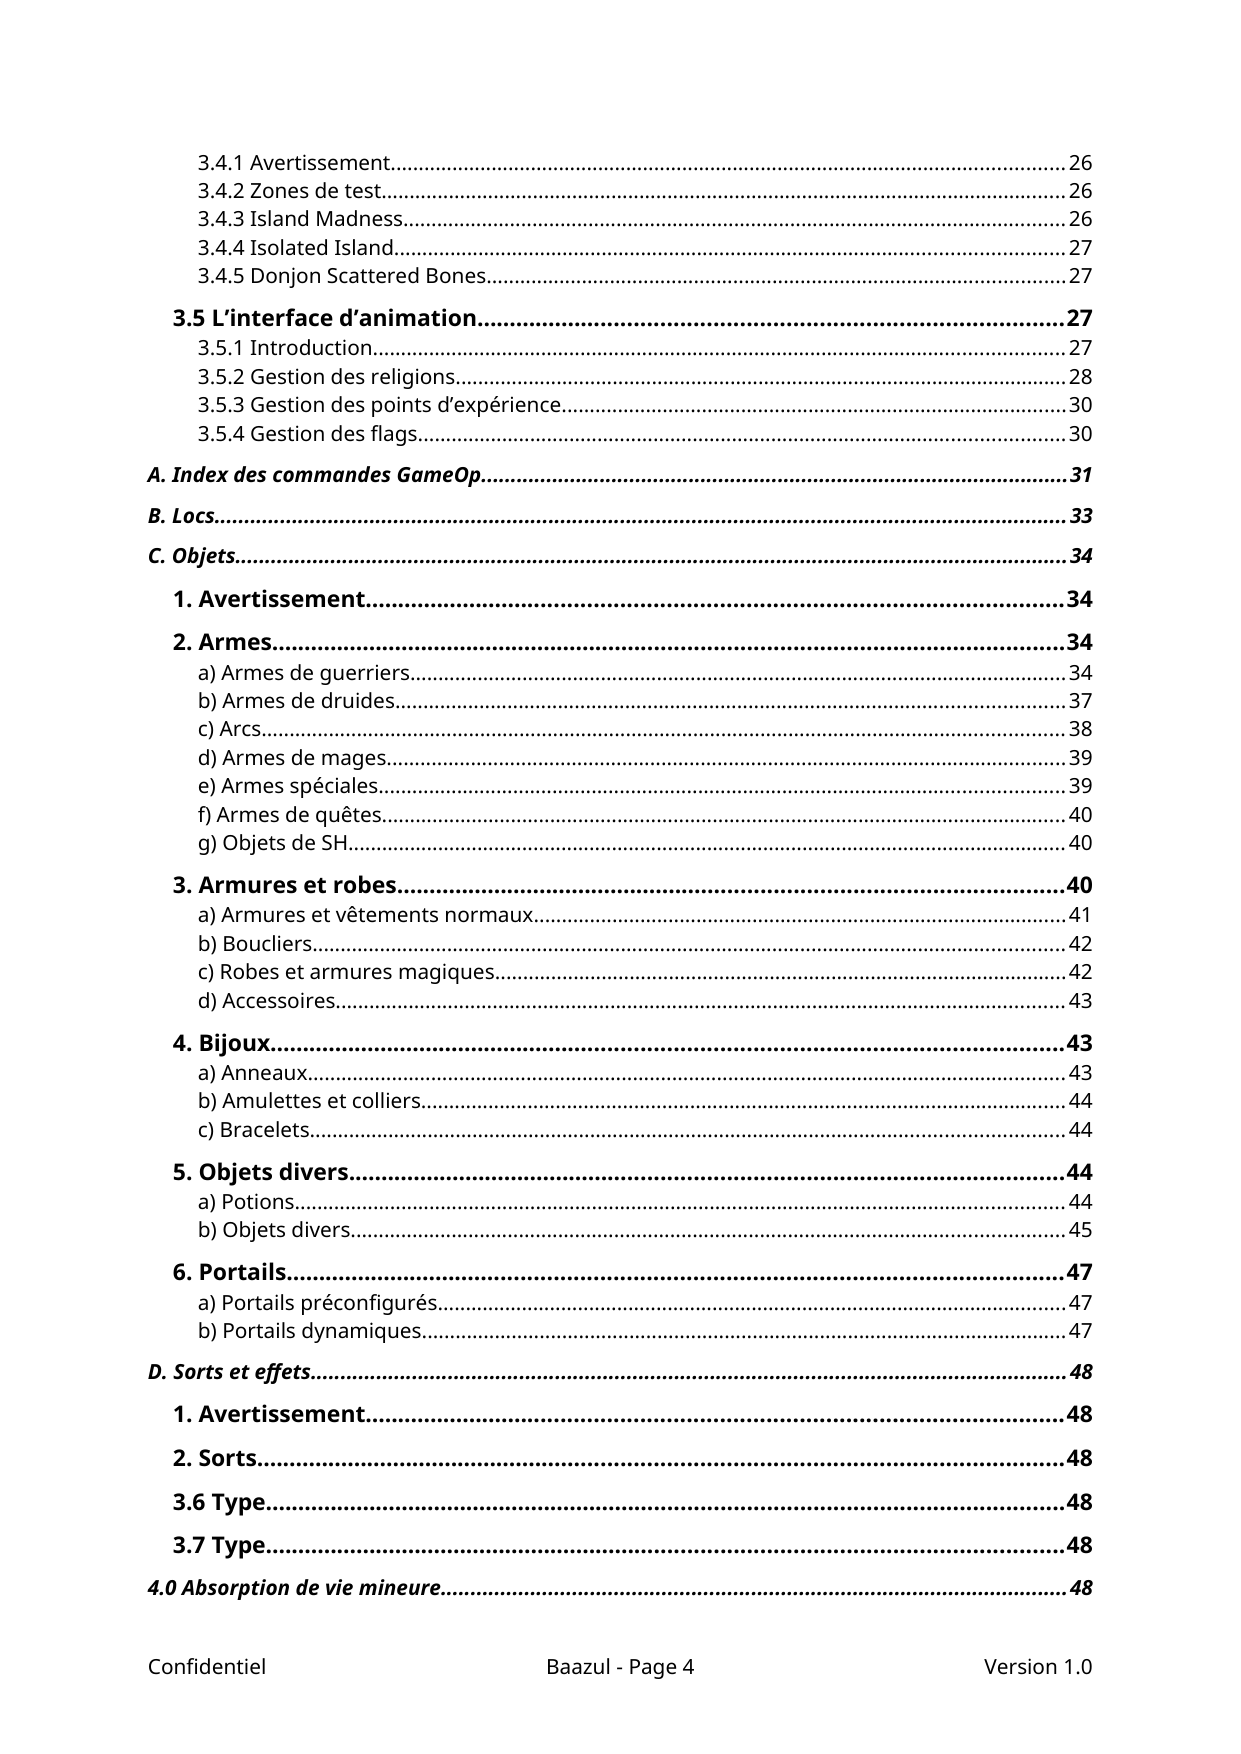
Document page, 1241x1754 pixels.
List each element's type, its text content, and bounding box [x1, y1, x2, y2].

text 3.4.1 Avertissement 26 [198, 148, 1093, 176]
text 2. Sorts 48 [173, 1442, 1093, 1473]
text e) Armes spéciales 39 [198, 771, 1093, 800]
text 3.5 L’interface d’animation 27 [173, 302, 1093, 333]
text b) Objets divers 45 [198, 1215, 1093, 1244]
text 3.5.2 Gestion des religions 28 [198, 362, 1093, 390]
text 3.4.3 Island Madness 26 [198, 204, 1093, 233]
text 3.5.1 Introduction 27 [198, 333, 1093, 362]
text b) Amulettes et colliers 44 [198, 1086, 1093, 1115]
text C. Objets 34 [148, 542, 1093, 570]
text a) Portails préconfigurés 47 [198, 1288, 1093, 1316]
text c) Robes et armures magiques 42 [198, 957, 1093, 986]
text 4. Bijoux 43 [173, 1027, 1093, 1058]
text 2. Armes 34 [173, 626, 1093, 658]
text c) Arcs 38 [198, 714, 1093, 743]
text 6. Portails 47 [173, 1256, 1093, 1288]
text 3.7 Type 48 [173, 1529, 1093, 1560]
text b) Armes de druides 37 [198, 686, 1093, 714]
text c) Bracelets 44 [198, 1115, 1093, 1143]
text D. Sorts et effets 48 [148, 1357, 1093, 1385]
text b) Boucliers 42 [198, 929, 1093, 957]
text a) Potions 44 [198, 1187, 1093, 1215]
text 3. Armures et robes 40 [173, 869, 1093, 900]
text A. Index des commandes GameOp 31 [148, 460, 1093, 488]
text B. Locs 33 [148, 501, 1093, 529]
text 3.4.5 Donjon Scattered Bones 27 [198, 261, 1093, 290]
text 4.0 Absorption de vie mineure 48 [148, 1573, 1093, 1601]
text 3.4.2 Zones de test 26 [198, 176, 1093, 204]
text 5. Objets divers 44 [173, 1156, 1093, 1187]
text d) Accessoires 43 [198, 986, 1093, 1014]
text 3.5.3 Gestion des points d’expérience 30 [198, 390, 1093, 419]
text 3.5.4 Gestion des flags 30 [198, 419, 1093, 447]
text 1. Avertissement 34 [173, 583, 1093, 614]
text a) Anneaux 43 [198, 1058, 1093, 1086]
text a) Armures et vêtements normaux 41 [198, 900, 1093, 929]
text g) Objets de SH 40 [198, 828, 1093, 857]
text d) Armes de mages 39 [198, 743, 1093, 771]
text 3.6 Type 48 [173, 1485, 1093, 1517]
text 1. Avertissement 48 [173, 1398, 1093, 1429]
text b) Portails dynamiques 47 [198, 1316, 1093, 1344]
text a) Armes de guerriers 34 [198, 658, 1093, 686]
text f) Armes de quêtes 40 [198, 800, 1093, 828]
text 3.4.4 Isolated Island 27 [198, 233, 1093, 261]
